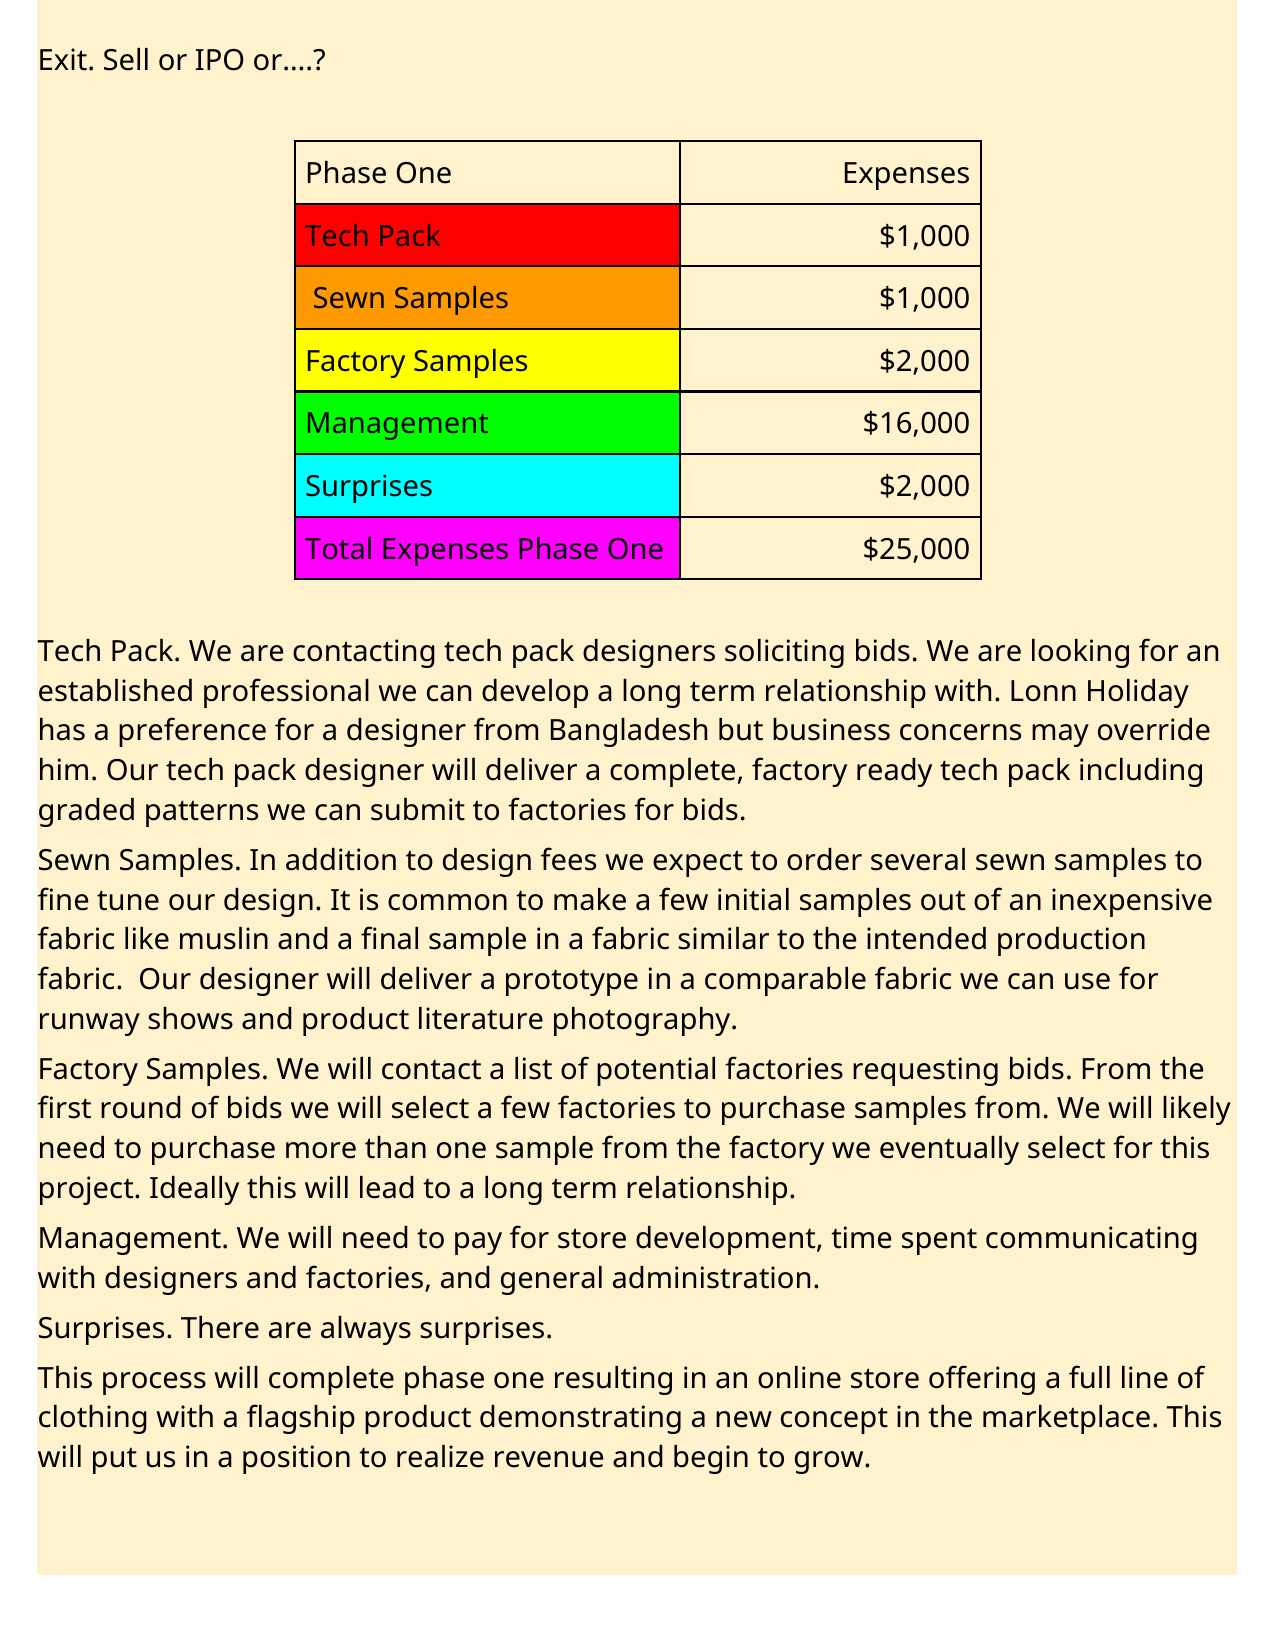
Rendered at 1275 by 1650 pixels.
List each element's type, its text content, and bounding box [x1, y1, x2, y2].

text Sewn Samples. In addition to design fees we expect to order several sewn samples to fine tune our design. It is common to make a few initial samples out of an inexpensive fabric like muslin and a final sample in a fabric similar to the intended production fabric. Our designer will deliver a prototype in a comparable fabric we can use for runway shows and product literature photography. [37, 839, 1237, 1038]
text This process will complete phase one resulting in an online store offering a full line of clothing with a flagship product demonstrating a new concept in the marketplace. This will put us in a position to realize revenue and begin to grow. [37, 1357, 1237, 1476]
text Tech Pack. We are contacting tech pack designers soliciting bids. We are looking for an established professional we can develop a long term relationship with. Lonn Holiday has a preference for a designer from Bangladesh but business concerns may override him. Our tech pack designer will deliver a complete, factory ready tech pack including graded patterns we can submit to factories for bids. [37, 630, 1237, 829]
table_header Expenses [681, 142, 980, 202]
text Surprises. There are always surprises. [37, 1307, 1237, 1347]
text Management. We will need to pay for store development, time spent communicating with designers and factories, and general administration. [37, 1217, 1237, 1297]
table_cell $1,000 [681, 205, 980, 265]
table_cell $1,000 [681, 267, 980, 328]
table_cell $2,000 [681, 455, 980, 516]
text Factory Samples. We will contact a list of potential factories requesting bids. From the first round of bids we will select a few factories to purchase samples from. We will likely need to purchase more than one sample from the factory we eventually select for this project. Ideally this will lead to a long term relationship. [37, 1048, 1237, 1207]
table_cell Surprises [296, 455, 679, 516]
text Exit. Sell or IPO or….? [37, 40, 1237, 79]
table_cell $25,000 [681, 518, 980, 578]
table_cell Tech Pack [296, 205, 679, 265]
table_cell $16,000 [681, 393, 980, 453]
table_cell Sewn Samples [296, 267, 679, 328]
table_header Phase One [296, 142, 679, 202]
table_cell $2,000 [681, 330, 980, 390]
table_cell Factory Samples [296, 330, 679, 390]
table_cell Management [296, 393, 679, 453]
table_cell Total Expenses Phase One [296, 518, 679, 578]
